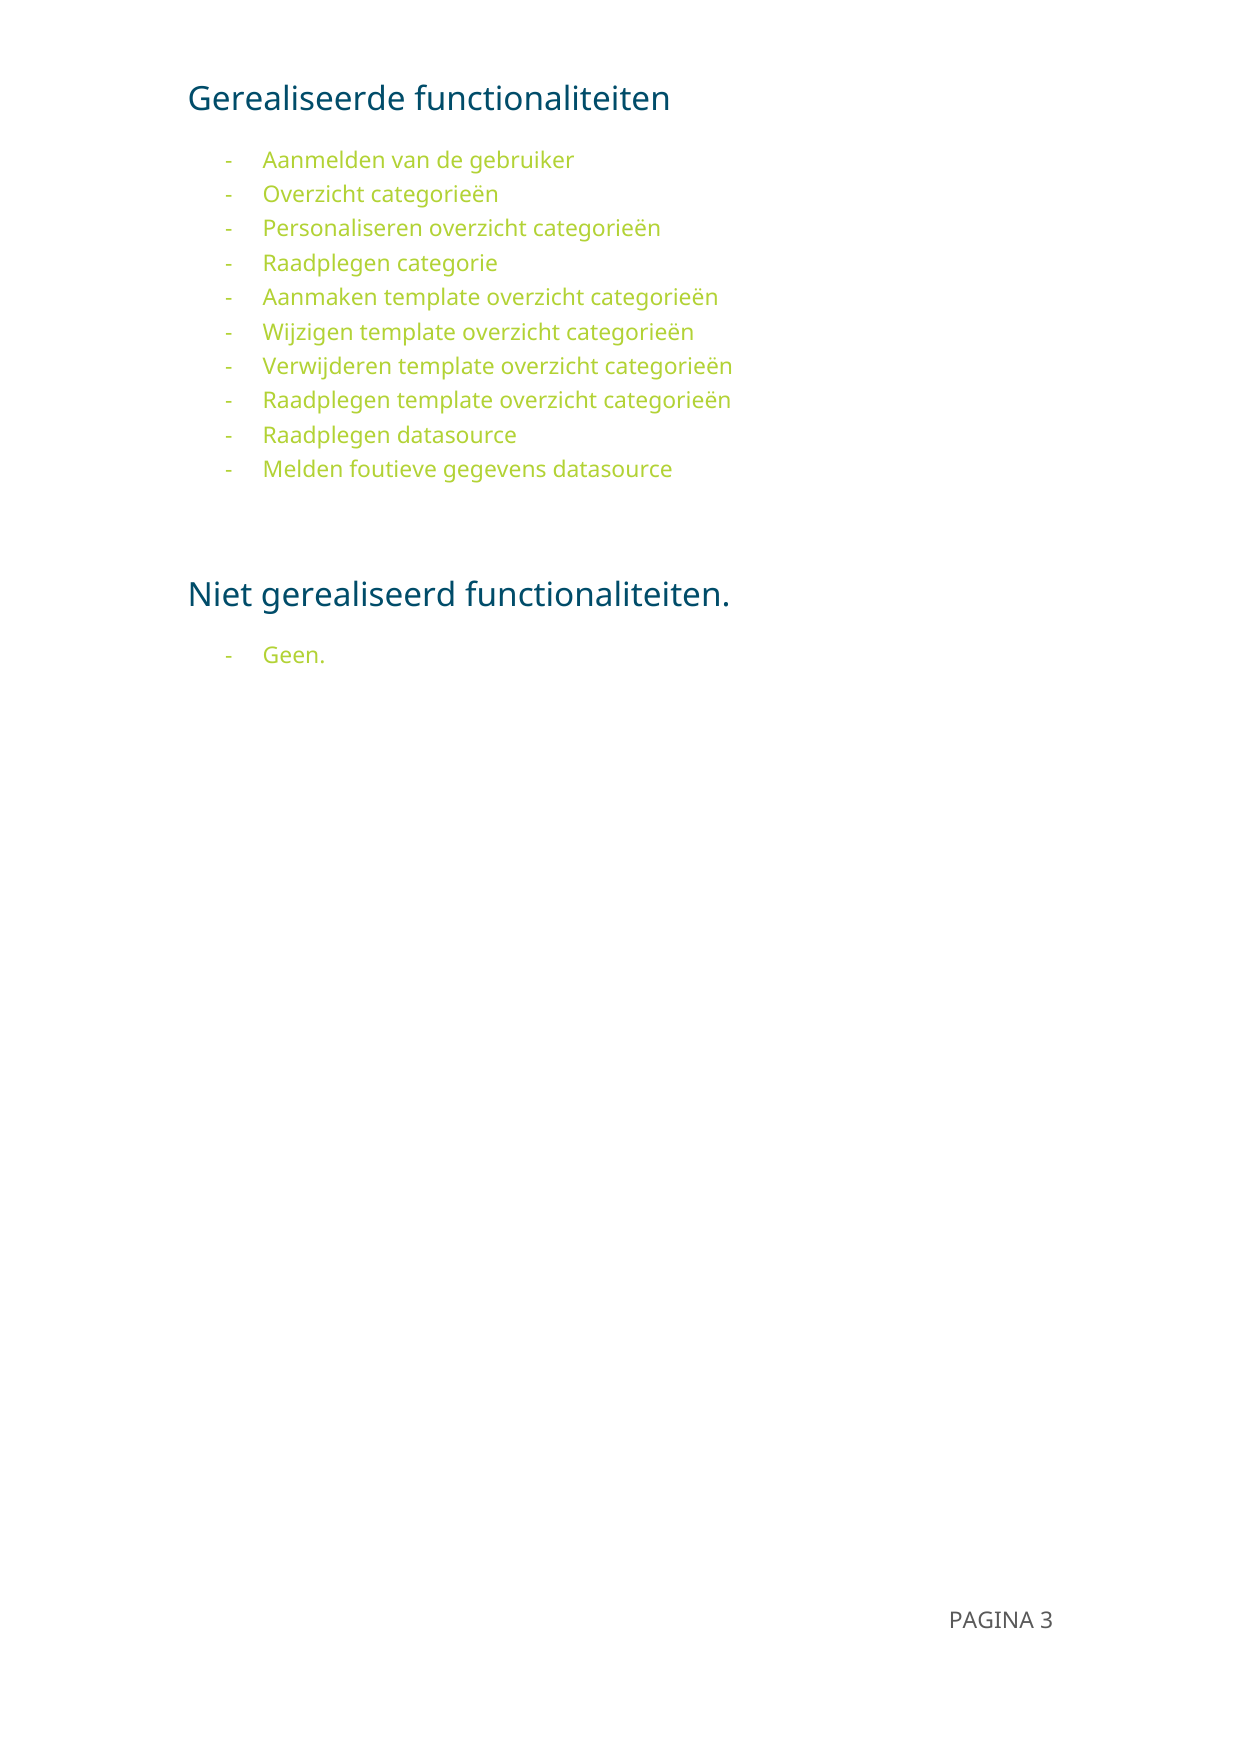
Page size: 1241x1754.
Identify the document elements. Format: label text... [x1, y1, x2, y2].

list Personaliseren overzicht categorieën [225, 212, 1053, 244]
list Raadplegen template overzicht categorieën [225, 384, 1053, 416]
list Melden foutieve gegevens datasource [225, 453, 1053, 484]
list Raadplegen datasource [225, 419, 1053, 450]
subtitle Gerealiseerde functionaliteiten [187, 75, 1053, 120]
list Aanmaken template overzicht categorieën [225, 281, 1053, 312]
list Verwijderen template overzicht categorieën [225, 350, 1053, 381]
list Geen. [225, 639, 1053, 671]
list Raadplegen categorie [225, 247, 1053, 278]
list Overzicht categorieën [225, 178, 1053, 209]
subtitle Niet gerealiseerd functionaliteiten. [187, 571, 1053, 616]
list Wijzigen template overzicht categorieën [225, 316, 1053, 347]
list Aanmelden van de gebruiker [225, 144, 1053, 175]
